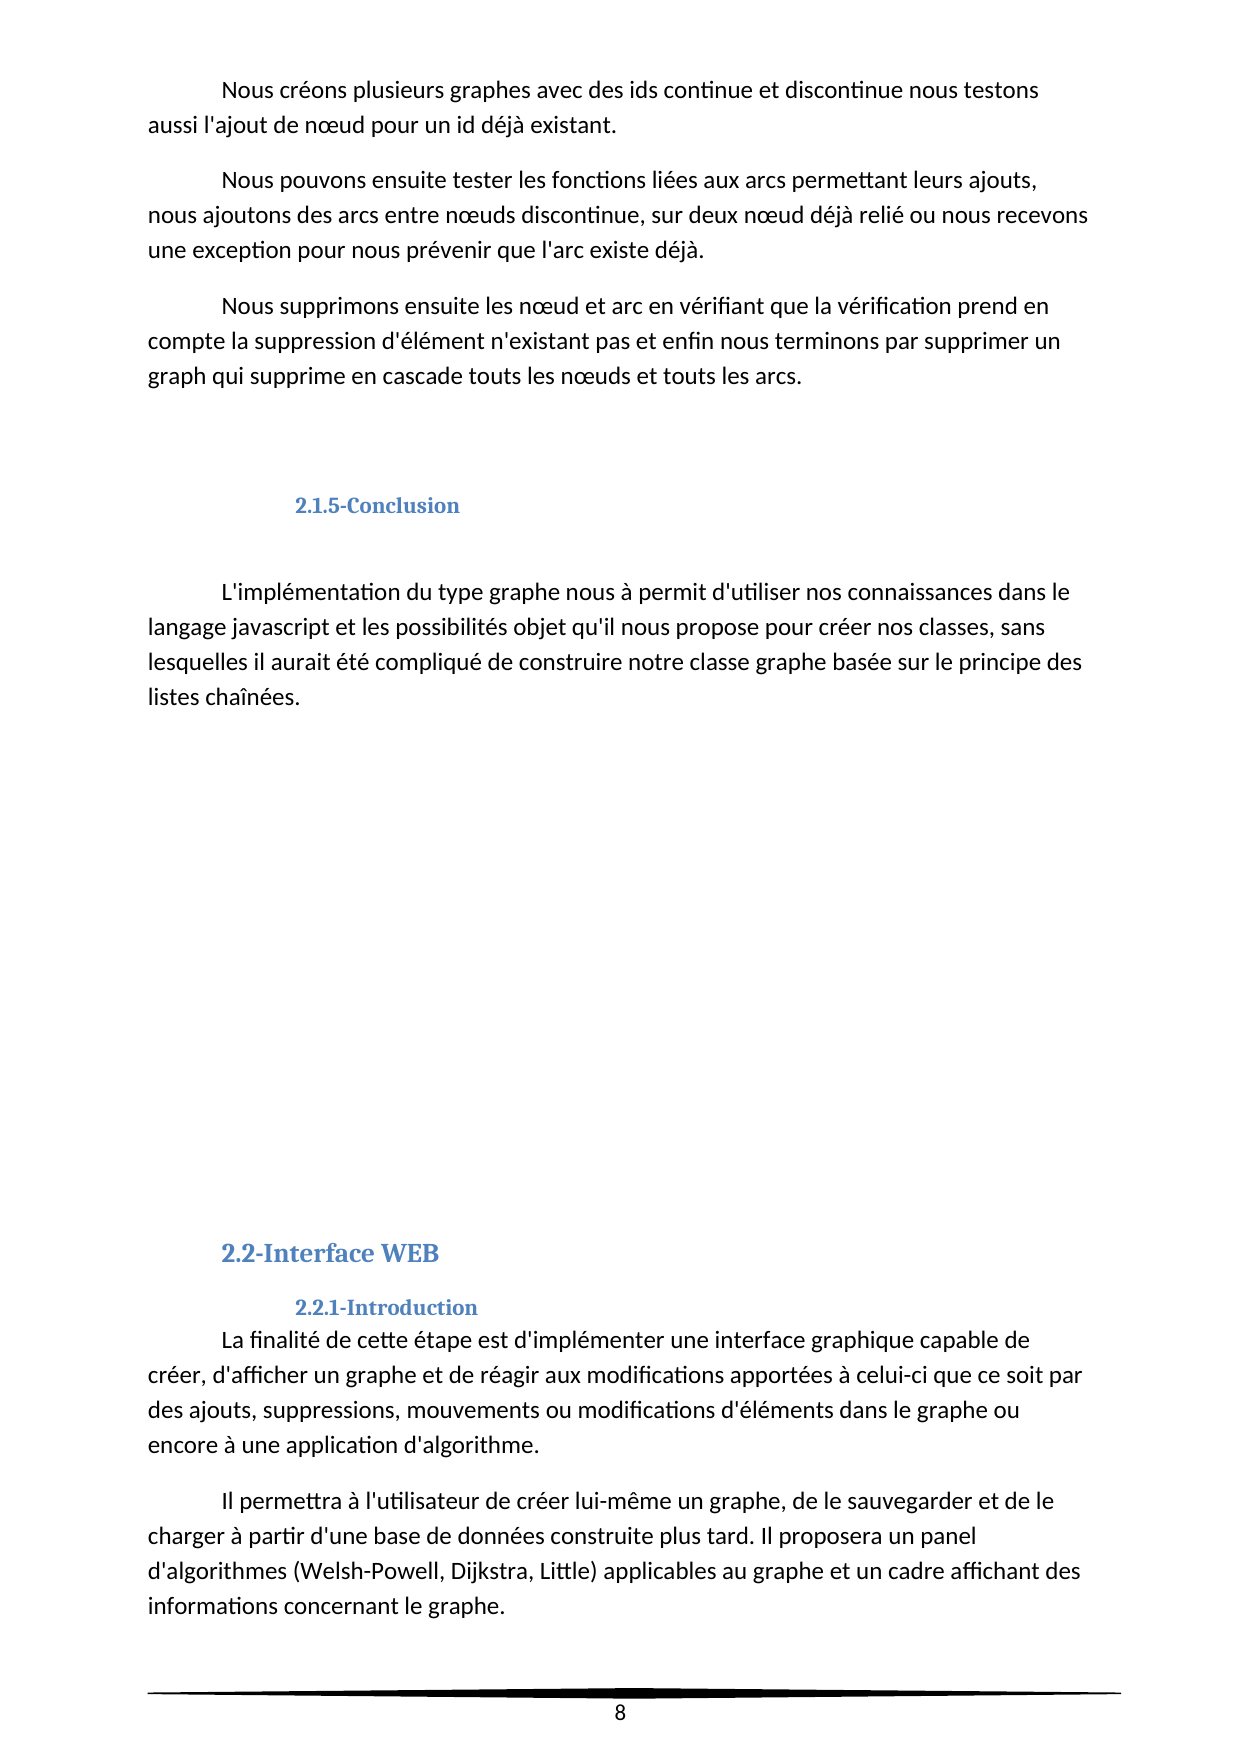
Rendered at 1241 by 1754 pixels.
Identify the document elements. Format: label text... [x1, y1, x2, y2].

text Nous supprimons ensuite les nœud et arc en vérifiant que la vérification prend en compte la suppression d'élément n'existant pas et enfin nous terminons par supprimer un graph qui supprime en cascade touts les nœuds et touts les arcs. [148, 290, 1093, 391]
text Nous pouvons ensuite tester les fonctions liées aux arcs permettant leurs ajouts, nous ajoutons des arcs entre nœuds discontinue, sur deux nœud déjà relié ou nous recevons une exception pour nous prévenir que l'arc existe déjà. [148, 164, 1093, 265]
text Nous créons plusieurs graphes avec des ids continue et discontinue nous testons aussi l'ajout de nœud pour un id déjà existant. [148, 74, 1093, 139]
text L'implémentation du type graphe nous à permit d'utiliser nos connaissances dans le langage javascript et les possibilités objet qu'il nous propose pour créer nos classes, sans lesquelles il aurait été compliqué de construire notre classe graphe basée sur le principe des listes chaînées. [148, 576, 1093, 712]
subtitle 2.2-Interface WEB [148, 1238, 1093, 1269]
subtitle 2.1.5-Conclusion [148, 493, 1093, 519]
subtitle 2.2.1-Introduction [148, 1294, 1093, 1321]
text Il permettra à l'utilisateur de créer lui-même un graphe, de le sauvegarder et de le charger à partir d'une base de données construite plus tard. Il proposera un panel d'algorithmes (Welsh-Powell, Dijkstra, Little) applicables au graphe et un cadre affichant des informations concernant le graphe. [148, 1485, 1093, 1621]
text La finalité de cette étape est d'implémenter une interface graphique capable de créer, d'afficher un graphe et de réagir aux modifications apportées à celui-ci que ce soit par des ajouts, suppressions, mouvements ou modifications d'éléments dans le graphe ou encore à une application d'algorithme. [148, 1324, 1093, 1460]
